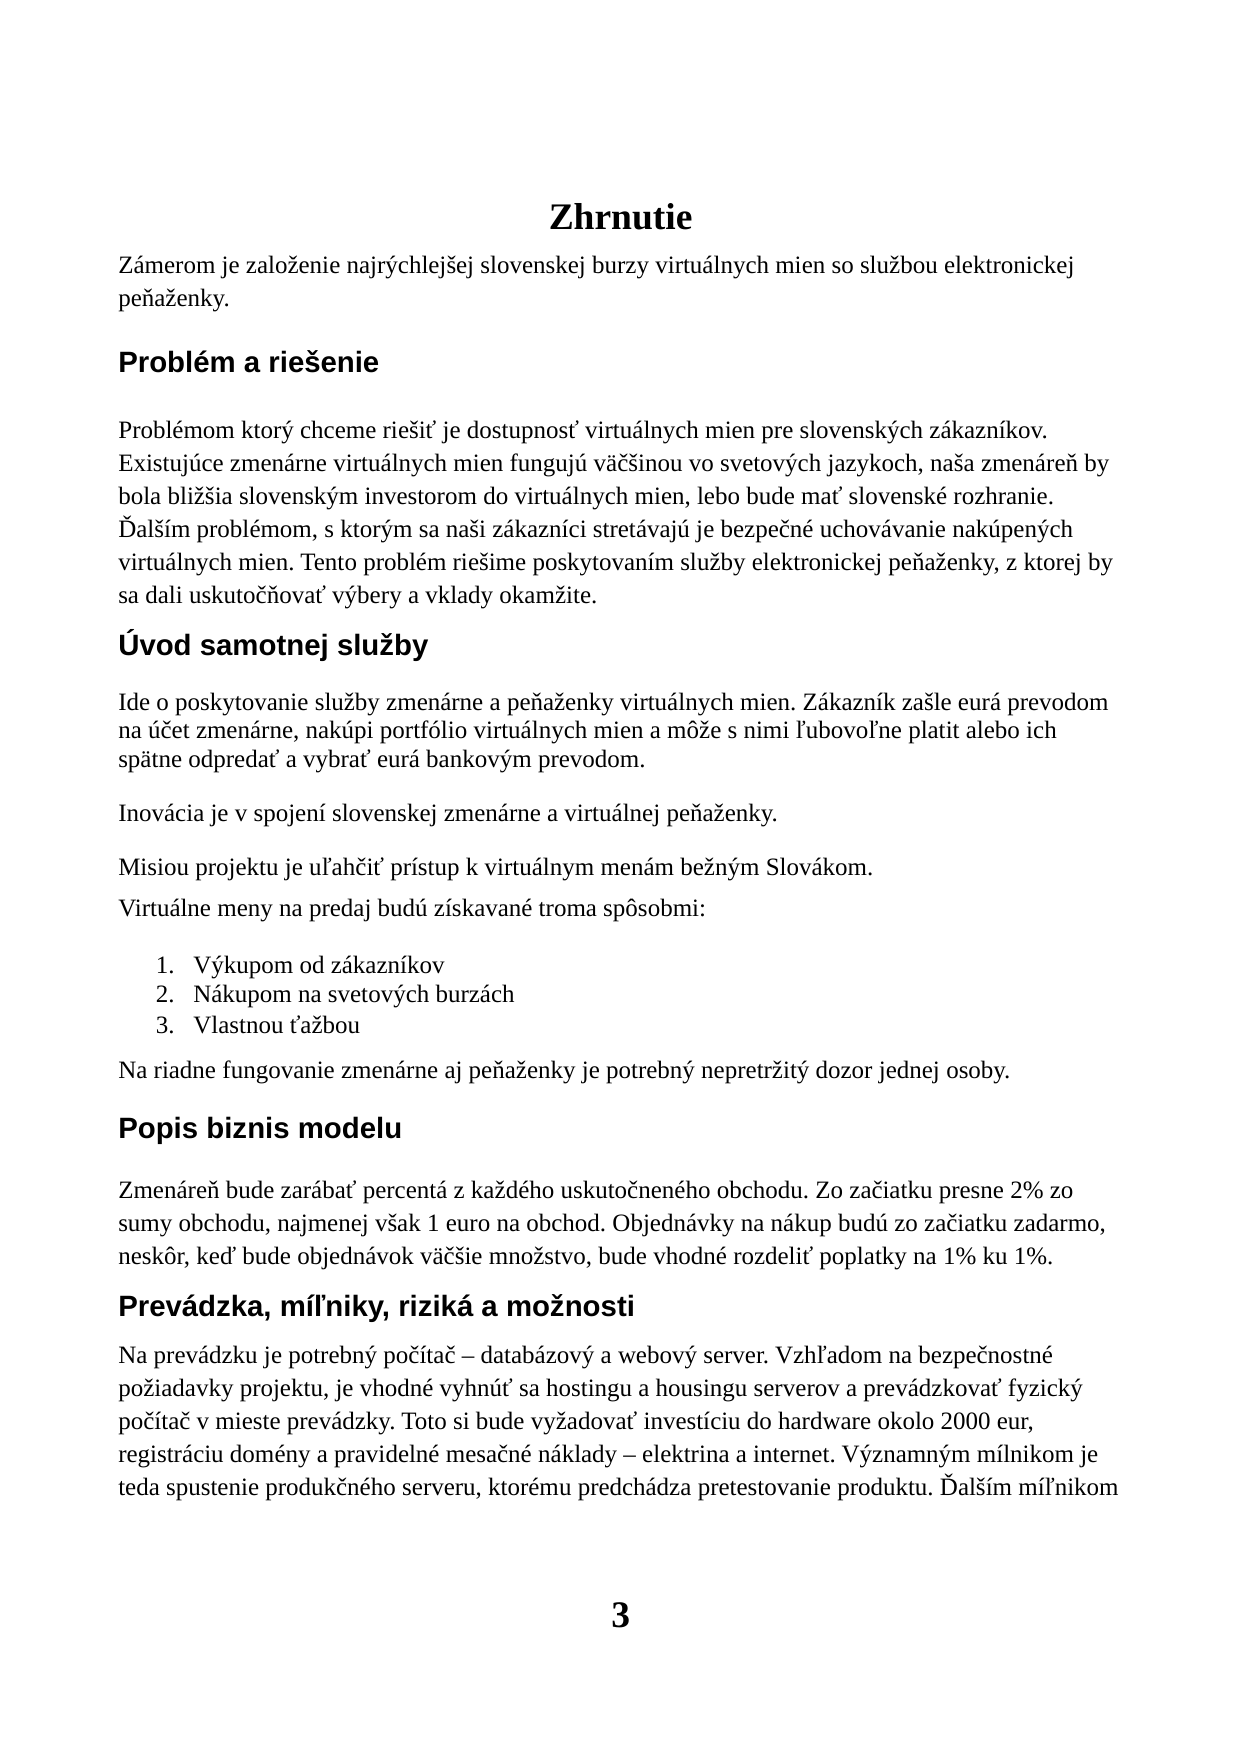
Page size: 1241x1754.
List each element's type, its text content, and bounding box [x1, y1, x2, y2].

subtitle Ide o poskytovanie služby zmenárne a peňaženky virtuálnych mien. Zákazník zašle eurá prevodom na účet zmenárne, nakúpi portfólio virtuálnych mien a môže s nimi ľubovoľne platit alebo ich spätne odpredať a vybrať eurá bankovým prevodom. [118, 687, 1122, 773]
subtitle Virtuálne meny na predaj budú získavané troma spôsobmi: [118, 893, 1122, 922]
subtitle Úvod samotnej služby [118, 628, 1122, 662]
text Na prevádzku je potrebný počítač – databázový a webový server. Vzhľadom na bezpečnostné požiadavky projektu, je vhodné vyhnúť sa hostingu a housingu serverov a prevádzkovať fyzický počítač v mieste prevádzky. Toto si bude vyžadovať investíciu do hardware okolo 2000 eur, registráciu domény a pravidelné mesačné náklady – elektrina a internet. Významným mílnikom je teda spustenie produkčného serveru, ktorému predchádza pretestovanie produktu. Ďalším míľnikom [118, 1335, 1122, 1501]
text Zmenáreň bude zarábať percentá z každého uskutočneného obchodu. Zo začiatku presne 2% zo sumy obchodu, najmenej však 1 euro na obchod. Objednávky na nákup budú zo začiatku zadarmo, [118, 1157, 1122, 1237]
subtitle Na riadne fungovanie zmenárne aj peňaženky je potrebný nepretržitý dozor jednej osoby. [118, 1055, 1122, 1084]
text Ďalším problémom, s ktorým sa naši zákazníci stretávajú je bezpečné uchovávanie nakúpených virtuálnych mien. Tento problém riešime poskytovaním služby elektronickej peňaženky, z ktorej by sa dali uskutočňovať výbery a vklady okamžite. [118, 514, 1122, 609]
list Vlastnou ťažbou [156, 1008, 1122, 1038]
subtitle Problém a riešenie [118, 345, 1122, 379]
subtitle Zhrnutie [118, 194, 1122, 238]
subtitle Misiou projektu je uľahčiť prístup k virtuálnym menám bežným Slovákom. [118, 852, 1122, 881]
text Zámerom je založenie najrýchlejšej slovenskej burzy virtuálnych mien so službou elektronickej peňaženky. [118, 250, 1122, 312]
subtitle Nákupom na svetových burzách [156, 979, 1122, 1008]
subtitle Prevádzka, míľniky, riziká a možnosti [118, 1288, 1122, 1322]
subtitle Inovácia je v spojení slovenskej zmenárne a virtuálnej peňaženky. [118, 798, 1122, 827]
subtitle Popis biznis modelu [118, 1111, 1122, 1145]
text neskôr, keď bude objednávok väčšie množstvo, bude vhodné rozdeliť poplatky na 1% ku 1%. [118, 1241, 1122, 1269]
subtitle Výkupom od zákazníkov [156, 951, 1122, 979]
text Problémom ktorý chceme riešiť je dostupnosť virtuálnych mien pre slovenských zákazníkov. Existujúce zmenárne virtuálnych mien fungujú väčšinou vo svetových jazykoch, naša zmenáreň by bola bližšia slovenským investorom do virtuálnych mien, lebo bude mať slovenské rozhranie. [118, 392, 1122, 510]
